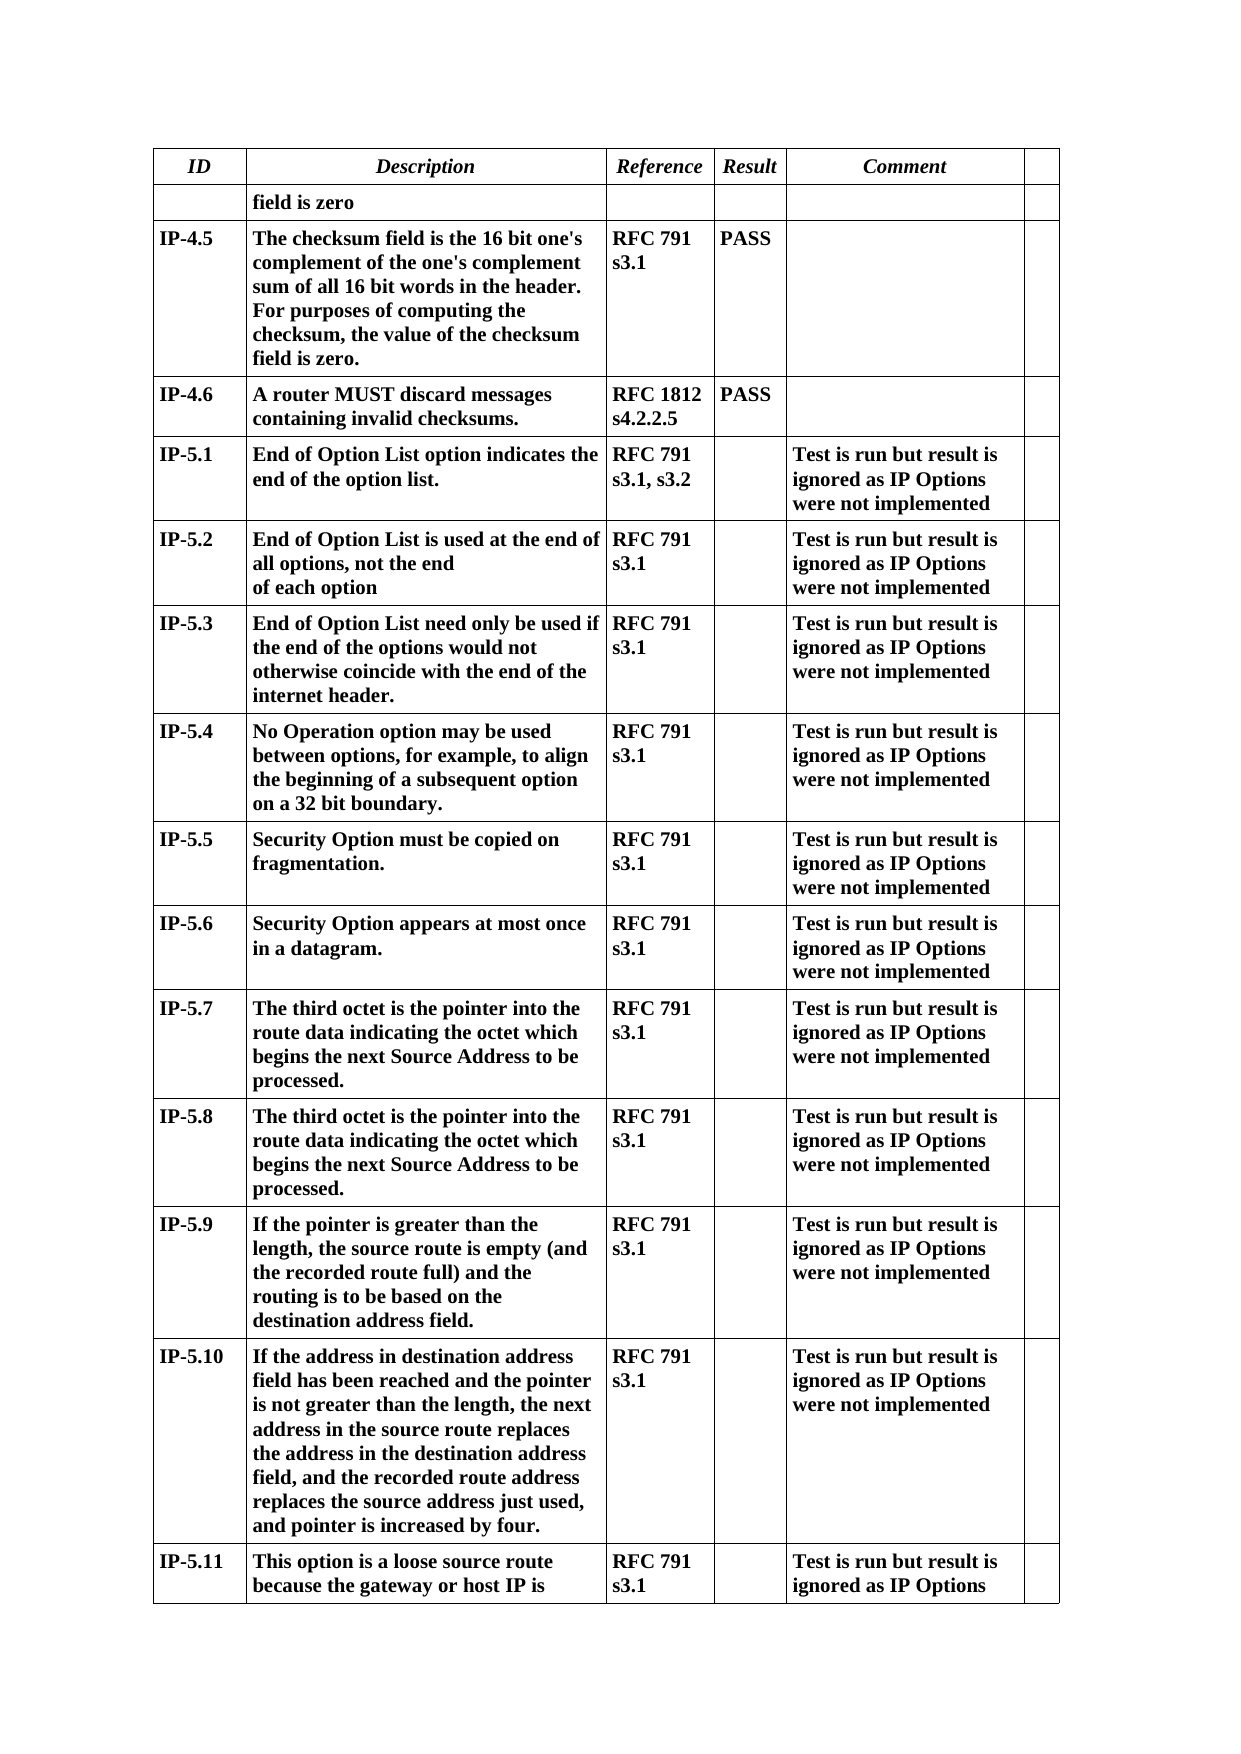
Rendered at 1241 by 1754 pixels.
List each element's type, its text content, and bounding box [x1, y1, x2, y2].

table_cell [1025, 437, 1059, 520]
table_cell The third octet is the pointer into the route data indicating the octet which begins the next Source Address to be processed. [247, 990, 606, 1097]
table_cell RFC 791 s3.1 [607, 1207, 714, 1338]
table_cell End of Option List is used at the end of all options, not the end of each option [247, 521, 606, 604]
table_cell [1025, 521, 1059, 604]
table_cell [607, 185, 714, 220]
table_cell [715, 437, 786, 520]
table_cell IP-5.6 [154, 906, 246, 989]
table_cell [1025, 1544, 1059, 1603]
table_cell IP-5.3 [154, 606, 246, 713]
table_header [1025, 149, 1059, 184]
table_cell IP-5.9 [154, 1207, 246, 1338]
table_cell RFC 791 s3.1, s3.2 [607, 437, 714, 520]
table_header Description [247, 149, 606, 184]
table_cell Test is run but result is ignored as IP Options were not implemented [787, 1207, 1024, 1338]
table_cell End of Option List option indicates the end of the option list. [247, 437, 606, 520]
table_cell [715, 606, 786, 713]
table_cell IP-4.6 [154, 377, 246, 436]
table_cell RFC 791 s3.1 [607, 1544, 714, 1603]
table_cell Test is run but result is ignored as IP Options were not implemented [787, 1339, 1024, 1542]
table_cell RFC 791 s3.1 [607, 990, 714, 1097]
table_cell The checksum field is the 16 bit one's complement of the one's complement sum of all 16 bit words in the header. For purposes of computing the checksum, the value of the checksum field is zero. [247, 221, 606, 376]
table_cell Test is run but result is ignored as IP Options were not implemented [787, 822, 1024, 905]
table_cell The third octet is the pointer into the route data indicating the octet which begins the next Source Address to be processed. [247, 1099, 606, 1206]
table_cell Test is run but result is ignored as IP Options were not implemented [787, 521, 1024, 604]
table_cell [715, 822, 786, 905]
table_cell If the address in destination address field has been reached and the pointer is not greater than the length, the next address in the source route replaces the address in the destination address field, and the recorded route address replaces the source address just used, and pointer is increased by four. [247, 1339, 606, 1542]
table_cell RFC 791 s3.1 [607, 521, 714, 604]
table_cell [787, 221, 1024, 376]
table_cell [1025, 185, 1059, 220]
table_cell IP-5.1 [154, 437, 246, 520]
table_cell Test is run but result is ignored as IP Options [787, 1544, 1024, 1603]
table_cell Test is run but result is ignored as IP Options were not implemented [787, 990, 1024, 1097]
table_cell [1025, 606, 1059, 713]
table_cell This option is a loose source route because the gateway or host IP is [247, 1544, 606, 1603]
table_cell IP-5.10 [154, 1339, 246, 1542]
table_cell [154, 185, 246, 220]
table_cell [715, 906, 786, 989]
table_cell [715, 714, 786, 821]
table_cell [1025, 822, 1059, 905]
table_cell [715, 1099, 786, 1206]
table_cell Test is run but result is ignored as IP Options were not implemented [787, 606, 1024, 713]
table_cell Security Option must be copied on fragmentation. [247, 822, 606, 905]
table_cell RFC 791 s3.1 [607, 822, 714, 905]
table_cell RFC 791 s3.1 [607, 606, 714, 713]
table_cell [1025, 1099, 1059, 1206]
table_cell Test is run but result is ignored as IP Options were not implemented [787, 437, 1024, 520]
table_cell [1025, 714, 1059, 821]
table_cell IP-5.11 [154, 1544, 246, 1603]
table_cell IP-5.4 [154, 714, 246, 821]
table_cell field is zero [247, 185, 606, 220]
table_cell [1025, 1339, 1059, 1542]
table_cell Security Option appears at most once in a datagram. [247, 906, 606, 989]
table_cell IP-5.7 [154, 990, 246, 1097]
table_cell A router MUST discard messages containing invalid checksums. [247, 377, 606, 436]
table_cell [1025, 906, 1059, 989]
table_cell RFC 791 s3.1 [607, 714, 714, 821]
table_cell [715, 1544, 786, 1603]
table_cell Test is run but result is ignored as IP Options were not implemented [787, 906, 1024, 989]
table_cell [1025, 1207, 1059, 1338]
table_cell [1025, 377, 1059, 436]
table_header Comment [787, 149, 1024, 184]
table_cell IP-4.5 [154, 221, 246, 376]
table_cell [715, 990, 786, 1097]
table_cell [715, 521, 786, 604]
table_cell IP-5.5 [154, 822, 246, 905]
table_cell [715, 1339, 786, 1542]
table_cell PASS [715, 377, 786, 436]
table_cell RFC 791 s3.1 [607, 1099, 714, 1206]
table_cell [787, 185, 1024, 220]
table_cell Test is run but result is ignored as IP Options were not implemented [787, 1099, 1024, 1206]
table_cell Test is run but result is ignored as IP Options were not implemented [787, 714, 1024, 821]
table_cell No Operation option may be used between options, for example, to align the beginning of a subsequent option on a 32 bit boundary. [247, 714, 606, 821]
table_cell If the pointer is greater than the length, the source route is empty (and the recorded route full) and the routing is to be based on the destination address field. [247, 1207, 606, 1338]
table_cell RFC 791 s3.1 [607, 906, 714, 989]
table_cell IP-5.2 [154, 521, 246, 604]
table_header Result [715, 149, 786, 184]
table_cell [1025, 990, 1059, 1097]
table_cell IP-5.8 [154, 1099, 246, 1206]
table_cell RFC 791 s3.1 [607, 221, 714, 376]
table_cell [715, 1207, 786, 1338]
table_header ID [154, 149, 246, 184]
table_cell End of Option List need only be used if the end of the options would not otherwise coincide with the end of the internet header. [247, 606, 606, 713]
table_cell [715, 185, 786, 220]
table_cell RFC 1812 s4.2.2.5 [607, 377, 714, 436]
table_cell PASS [715, 221, 786, 376]
table_header Reference [607, 149, 714, 184]
table_cell [787, 377, 1024, 436]
table_cell [1025, 221, 1059, 376]
table_cell RFC 791 s3.1 [607, 1339, 714, 1542]
